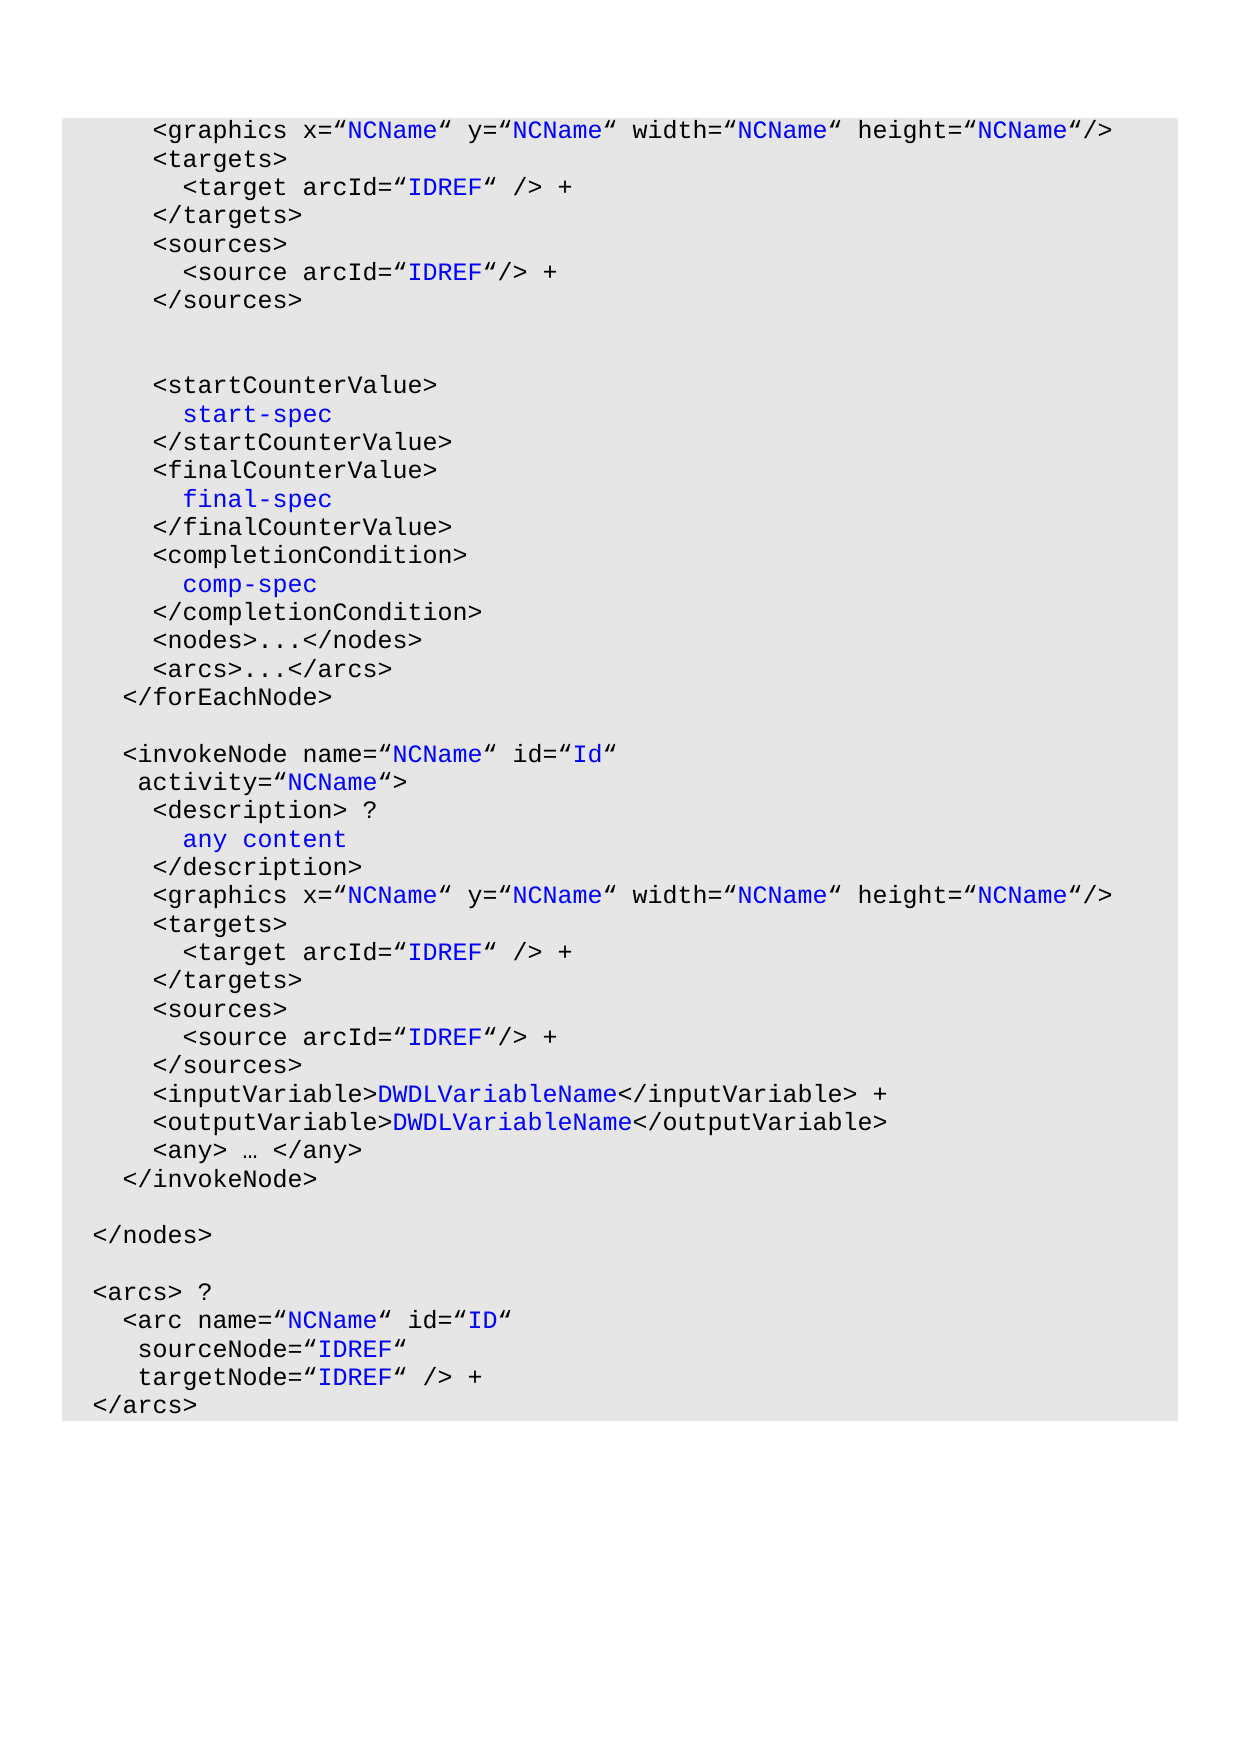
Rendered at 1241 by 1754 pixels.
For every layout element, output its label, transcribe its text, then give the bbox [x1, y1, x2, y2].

text <graphics x=“NCName“ y=“NCName“ width=“NCName“ height=“NCName“/> [62, 118, 1178, 146]
text final-spec [62, 486, 1178, 515]
text <description> ? [62, 798, 1178, 826]
text </description> [62, 855, 1178, 883]
text </nodes> [62, 1223, 1178, 1251]
text <target arcId=“IDREF“ /> + [62, 175, 1178, 203]
text any content [62, 826, 1178, 855]
text <graphics x=“NCName“ y=“NCName“ width=“NCName“ height=“NCName“/> [62, 883, 1178, 911]
text <finalCounterValue> [62, 458, 1178, 486]
text start-spec [62, 401, 1178, 430]
text <targets> [62, 911, 1178, 940]
text <startCounterValue> [62, 373, 1178, 401]
text </finalCounterValue> [62, 515, 1178, 543]
text </arcs> [62, 1393, 1178, 1421]
text </completionCondition> [62, 600, 1178, 628]
text </targets> [62, 203, 1178, 231]
text comp-spec [62, 571, 1178, 600]
text </invokeNode> [62, 1166, 1178, 1195]
text <inputVariable>DWDLVariableName</inputVariable> + [62, 1081, 1178, 1110]
text <targets> [62, 146, 1178, 175]
text <sources> [62, 231, 1178, 260]
text </sources> [62, 288, 1178, 316]
text targetNode=“IDREF“ /> + [62, 1365, 1178, 1393]
text <source arcId=“IDREF“/> + [62, 1025, 1178, 1053]
text </forEachNode> [62, 685, 1178, 713]
text </sources> [62, 1053, 1178, 1081]
text <invokeNode name=“NCName“ id=“Id“ [62, 741, 1178, 770]
text <nodes>...</nodes> [62, 628, 1178, 656]
text activity=“NCName“> [62, 770, 1178, 798]
text <any> … </any> [62, 1138, 1178, 1166]
text <source arcId=“IDREF“/> + [62, 260, 1178, 288]
text sourceNode=“IDREF“ [62, 1336, 1178, 1365]
text <outputVariable>DWDLVariableName</outputVariable> [62, 1110, 1178, 1138]
text <arc name=“NCName“ id=“ID“ [62, 1308, 1178, 1336]
text </startCounterValue> [62, 430, 1178, 458]
text <arcs>...</arcs> [62, 656, 1178, 685]
text <sources> [62, 996, 1178, 1025]
text </targets> [62, 968, 1178, 996]
text <completionCondition> [62, 543, 1178, 571]
text <arcs> ? [62, 1280, 1178, 1308]
text <target arcId=“IDREF“ /> + [62, 940, 1178, 968]
